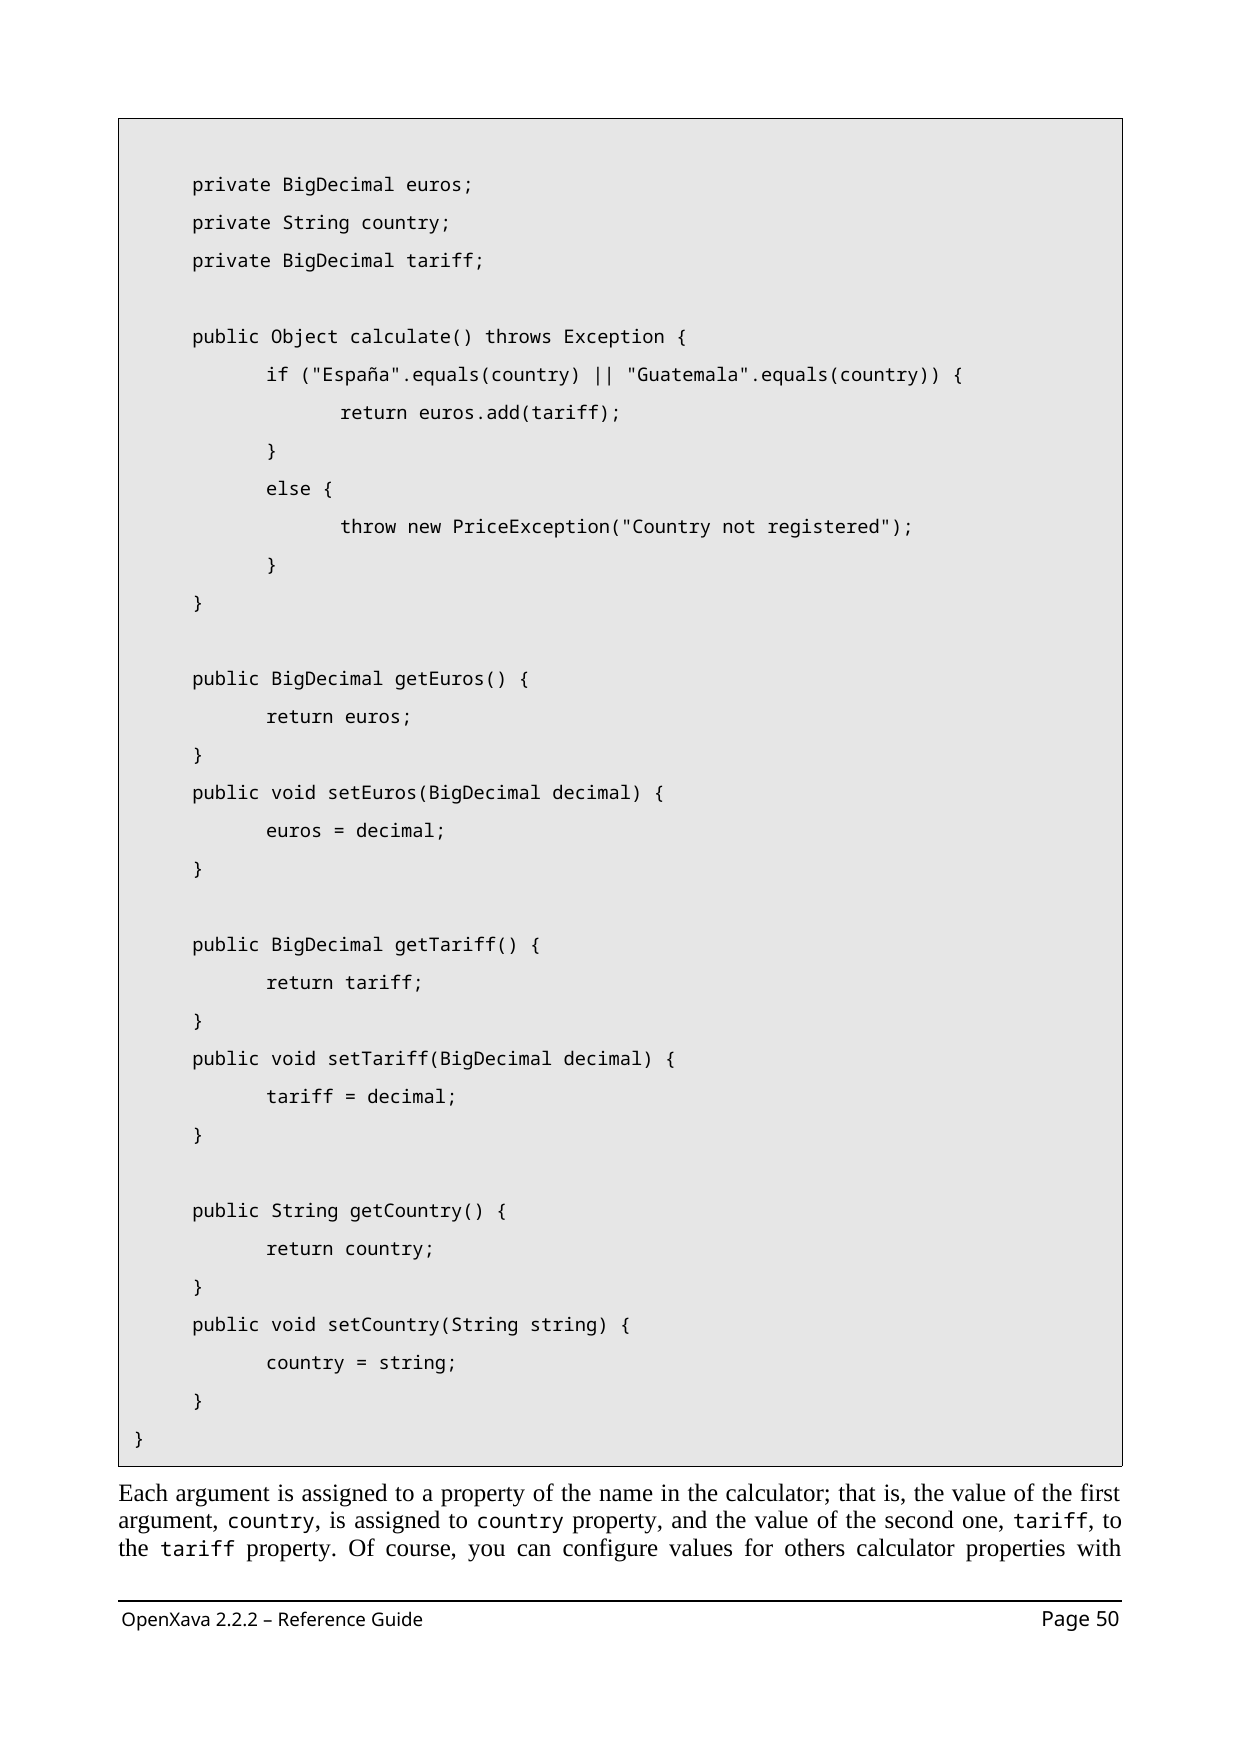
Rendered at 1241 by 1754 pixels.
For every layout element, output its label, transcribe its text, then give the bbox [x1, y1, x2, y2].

text public void setTariff(BigDecimal decimal) { [119, 1031, 1122, 1069]
text } [119, 422, 1122, 460]
text } [119, 993, 1122, 1031]
text public void setEuros(BigDecimal decimal) { [119, 764, 1122, 802]
text if ("España".equals(country) || "Guatemala".equals(country)) { [119, 346, 1122, 384]
text return country; [119, 1221, 1122, 1259]
text private String country; [119, 194, 1122, 232]
text public BigDecimal getTariff() { [119, 917, 1122, 954]
text throw new PriceException("Country not registered"); [119, 498, 1122, 536]
text } [119, 1107, 1122, 1145]
text } [119, 726, 1122, 764]
text return euros; [119, 688, 1122, 726]
text return euros.add(tariff); [119, 384, 1122, 422]
text country = string; [119, 1335, 1122, 1373]
text public String getCountry() { [119, 1183, 1122, 1221]
text } [119, 574, 1122, 612]
text private BigDecimal tariff; [119, 232, 1122, 270]
text euros = decimal; [119, 802, 1122, 841]
text return tariff; [119, 954, 1122, 993]
text } [119, 1373, 1122, 1411]
text tariff = decimal; [119, 1069, 1122, 1107]
text private BigDecimal euros; [119, 156, 1122, 194]
text Each argument is assigned to a property of the name in the calculator; that is, the value of the first argument, country, is assigned to country property, and the value of the second one, tariff, to the tariff property. Of course, you can configure values for others calculator properties with [118, 1479, 1122, 1563]
text public void setCountry(String string) { [119, 1297, 1122, 1335]
text } [119, 1411, 1122, 1466]
text } [119, 1259, 1122, 1297]
text else { [119, 460, 1122, 498]
text } [119, 841, 1122, 878]
text public Object calculate() throws Exception { [119, 308, 1122, 346]
text public BigDecimal getEuros() { [119, 650, 1122, 688]
text } [119, 536, 1122, 574]
